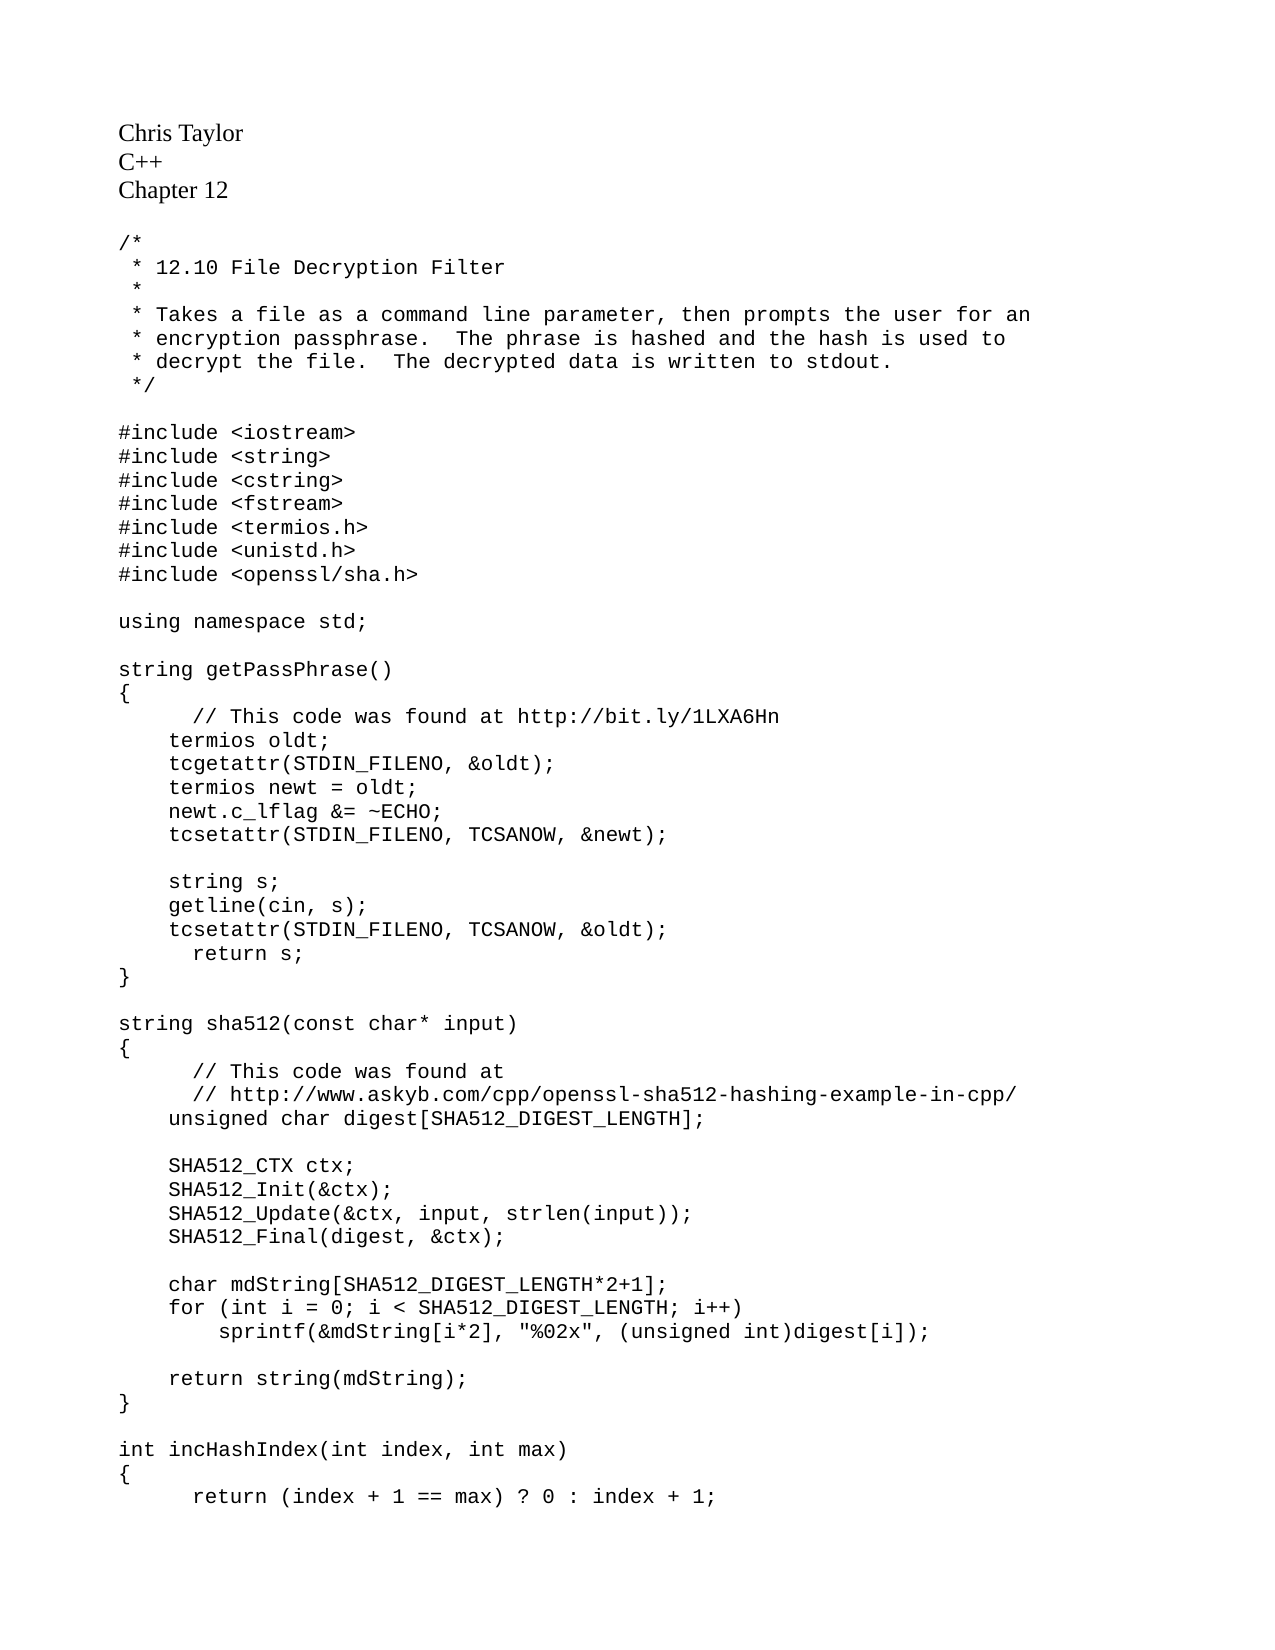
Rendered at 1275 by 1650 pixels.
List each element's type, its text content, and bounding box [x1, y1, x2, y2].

text string getPassPhrase() [118, 659, 1157, 682]
text newt.c_lflag &= ~ECHO; [118, 801, 1157, 824]
text string sha512(const char* input) [118, 1013, 1157, 1037]
text { [118, 1463, 1157, 1486]
text #include <cstring> [118, 469, 1157, 493]
text tcsetattr(STDIN_FILENO, TCSANOW, &newt); [118, 824, 1157, 848]
text for (int i = 0; i < SHA512_DIGEST_LENGTH; i++) [118, 1297, 1157, 1321]
text */ [118, 375, 1157, 399]
text termios newt = oldt; [118, 777, 1157, 801]
text Chapter 12 [118, 176, 1157, 204]
text SHA512_Update(&ctx, input, strlen(input)); [118, 1203, 1157, 1226]
text termios oldt; [118, 730, 1157, 753]
text /* [118, 233, 1157, 257]
text * decrypt the file. The decrypted data is written to stdout. [118, 351, 1157, 375]
text } [118, 1392, 1157, 1415]
text * [118, 280, 1157, 304]
text SHA512_Final(digest, &ctx); [118, 1226, 1157, 1250]
text #include <string> [118, 446, 1157, 469]
text #include <iostream> [118, 422, 1157, 446]
text { [118, 682, 1157, 706]
text using namespace std; [118, 611, 1157, 635]
text { [118, 1037, 1157, 1061]
text string s; [118, 872, 1157, 895]
text Chris Taylor [118, 118, 1157, 147]
text #include <fstream> [118, 493, 1157, 517]
text SHA512_CTX ctx; [118, 1155, 1157, 1179]
text return (index + 1 == max) ? 0 : index + 1; [118, 1486, 1157, 1510]
text SHA512_Init(&ctx); [118, 1179, 1157, 1203]
text } [118, 966, 1157, 990]
text // This code was found at http://bit.ly/1LXA6Hn [118, 706, 1157, 730]
text char mdString[SHA512_DIGEST_LENGTH*2+1]; [118, 1273, 1157, 1297]
text getline(cin, s); [118, 895, 1157, 919]
text return s; [118, 942, 1157, 966]
text * Takes a file as a command line parameter, then prompts the user for an [118, 304, 1157, 328]
text tcgetattr(STDIN_FILENO, &oldt); [118, 753, 1157, 777]
text * 12.10 File Decryption Filter [118, 257, 1157, 280]
text C++ [118, 147, 1157, 176]
text // This code was found at [118, 1061, 1157, 1084]
text #include <openssl/sha.h> [118, 564, 1157, 588]
text sprintf(&mdString[i*2], "%02x", (unsigned int)digest[i]); [118, 1321, 1157, 1344]
text return string(mdString); [118, 1368, 1157, 1392]
text #include <termios.h> [118, 517, 1157, 541]
text unsigned char digest[SHA512_DIGEST_LENGTH]; [118, 1108, 1157, 1132]
text tcsetattr(STDIN_FILENO, TCSANOW, &oldt); [118, 919, 1157, 942]
text int incHashIndex(int index, int max) [118, 1439, 1157, 1463]
text // http://www.askyb.com/cpp/openssl-sha512-hashing-example-in-cpp/ [118, 1084, 1157, 1108]
text #include <unistd.h> [118, 541, 1157, 564]
text * encryption passphrase. The phrase is hashed and the hash is used to [118, 328, 1157, 351]
